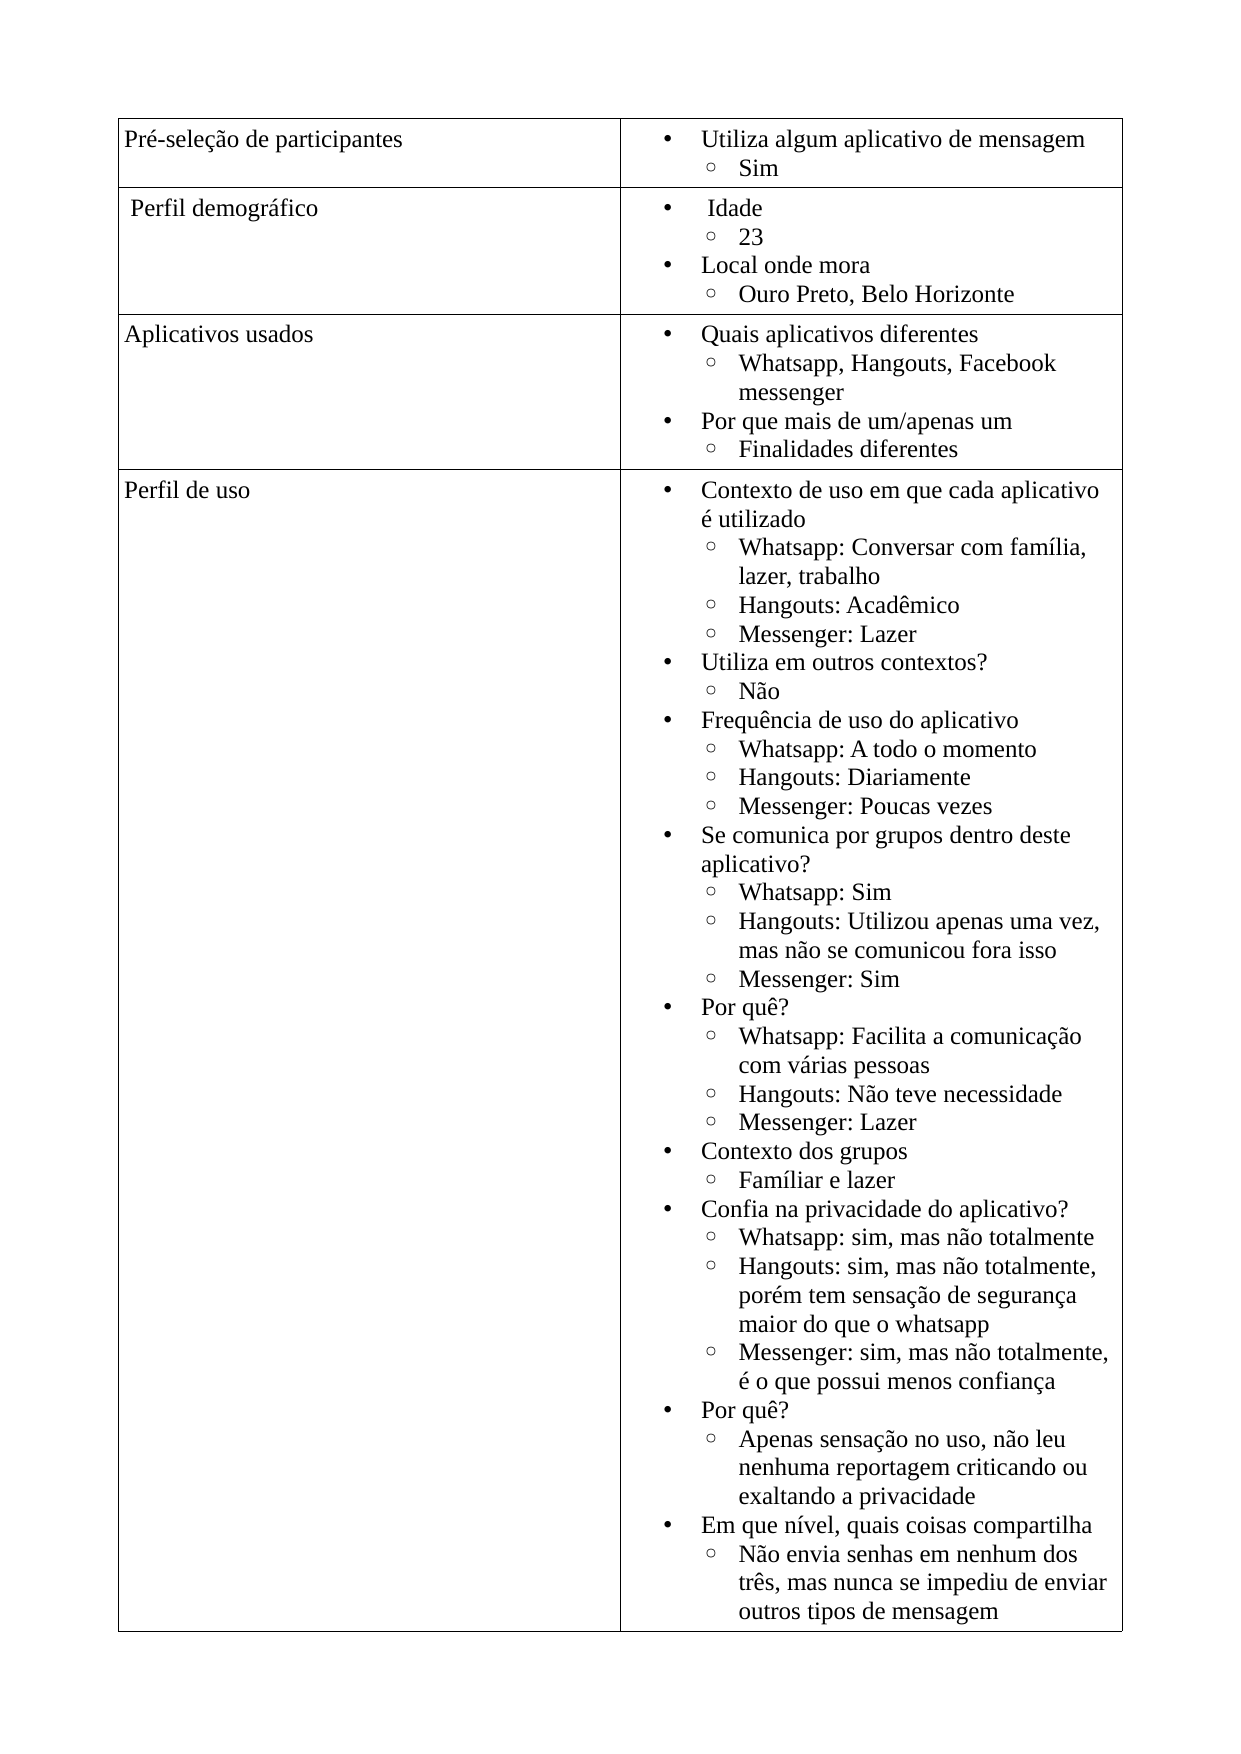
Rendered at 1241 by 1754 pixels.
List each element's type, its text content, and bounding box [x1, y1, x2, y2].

table_cell Quais aplicativos diferentes Whatsapp, Hangouts, Facebook messenger Por que mais de um/apenas um Finalidades diferentes [621, 315, 1122, 469]
table_header Pré-seleção de participantes [119, 119, 620, 187]
table_cell Perfil demográfico [119, 188, 620, 314]
table_cell Perfil de uso [119, 470, 620, 1631]
table_header Utiliza algum aplicativo de mensagem Sim [621, 119, 1122, 187]
table_cell Idade 23 Local onde mora Ouro Preto, Belo Horizonte [621, 188, 1122, 314]
table_cell Contexto de uso em que cada aplicativo é utilizado Whatsapp: Conversar com família, lazer, trabalho Hangouts: Acadêmico Messenger: Lazer Utiliza em outros contextos? Não Frequência de uso do aplicativo Whatsapp: A todo o momento Hangouts: Diariamente Messenger: Poucas vezes Se comunica por grupos dentro deste aplicativo? Whatsapp: Sim Hangouts: Utilizou apenas uma vez, mas não se comunicou fora isso Messenger: Sim Por quê? Whatsapp: Facilita a comunicação com várias pessoas Hangouts: Não teve necessidade Messenger: Lazer Contexto dos grupos Famíliar e lazer Confia na privacidade do aplicativo? Whatsapp: sim, mas não totalmente Hangouts: sim, mas não totalmente, porém tem sensação de segurança maior do que o whatsapp Messenger: sim, mas não totalmente, é o que possui menos confiança Por quê? Apenas sensação no uso, não leu nenhuma reportagem criticando ou exaltando a privacidade Em que nível, quais coisas compartilha Não envia senhas em nenhum dos três, mas nunca se impediu de enviar outros tipos de mensagem [621, 470, 1122, 1631]
table_cell Aplicativos usados [119, 315, 620, 469]
